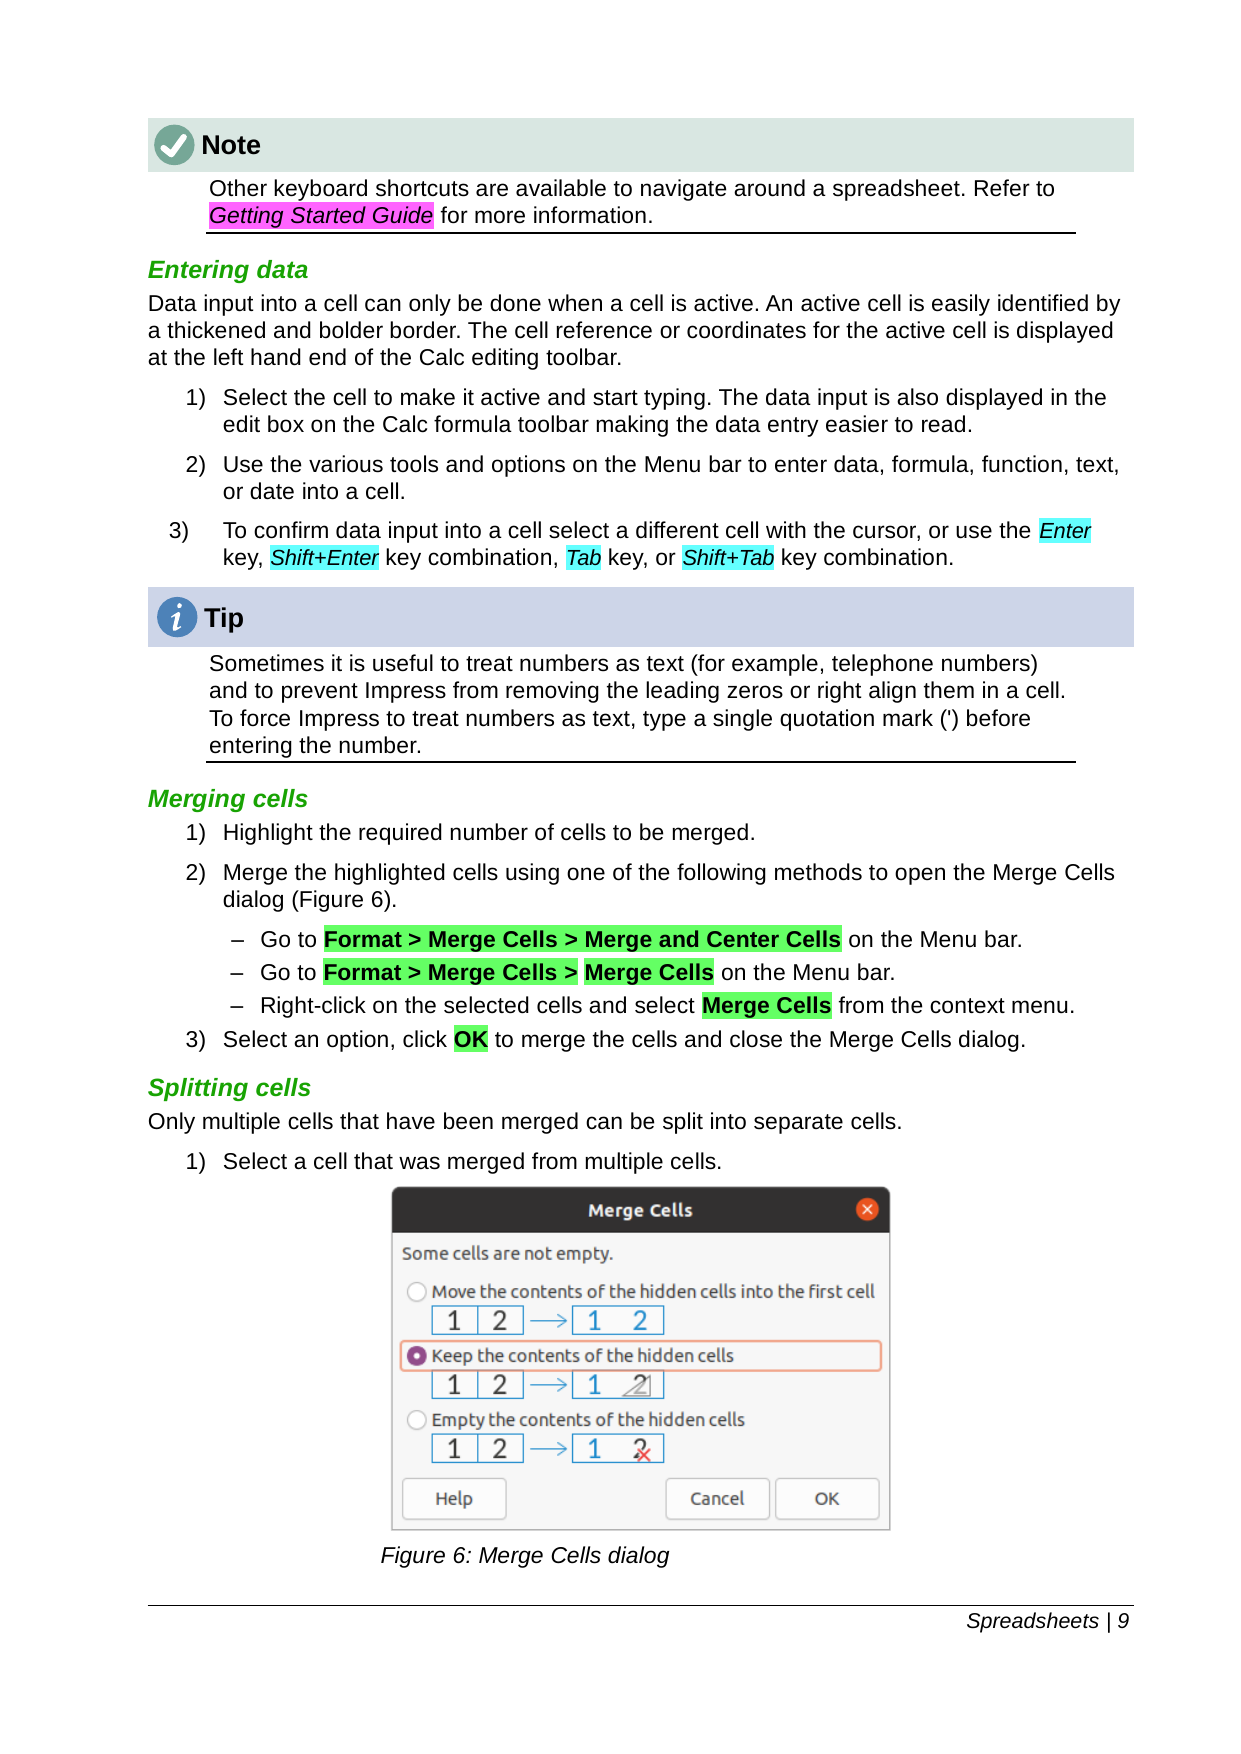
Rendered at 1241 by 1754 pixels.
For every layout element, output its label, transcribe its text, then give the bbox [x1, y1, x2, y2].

list Select a cell that was merged from multiple cells. [206, 1147, 1134, 1174]
subtitle Entering data [148, 254, 1134, 283]
picture [380, 1186, 902, 1542]
list Merge the highlighted cells using one of the following methods to open the Merge Cells dialog (Figure 6). [206, 858, 1134, 912]
list Select an option, click OK to merge the cells and close the Merge Cells dialog. [488, 1025, 1134, 1052]
list To confirm data input into a cell select a different cell with the cursor, or use the Enter key, Shift+Enter key combination, Tab key, or Shift+Tab key combination. [189, 517, 1134, 571]
subtitle Merging cells [148, 784, 1134, 813]
subtitle Tip [148, 587, 1134, 647]
list Go to Format > Merge Cells > Merge Cells on the Menu bar. [230, 958, 323, 985]
list Select the cell to make it active and start typing. The data input is also displayed in the edit box on the Calc formula toolbar making the data entry easier to read. [206, 383, 1134, 437]
list Right-click on the selected cells and select Merge Cells from the context menu. [230, 992, 702, 1019]
list Go to Format > Merge Cells > Merge and Center Cells on the Menu bar. [231, 925, 324, 952]
list Go to Format > Merge Cells > Merge and Center Cells on the Menu bar. [842, 925, 1134, 952]
subtitle Note [148, 118, 1134, 172]
list Only multiple cells that have been merged can be split into separate cells. [148, 1108, 1134, 1135]
list Select an option, click OK to merge the cells and close the Merge Cells dialog. [206, 1025, 454, 1052]
list Right-click on the selected cells and select Merge Cells from the context menu. [832, 992, 1134, 1019]
text Data input into a cell can only be done when a cell is active. An active cell is easily identified by a thickened and bolder border. The cell reference or coordinates for the active cell is displayed at the left hand end of the Calc editing toolbar. [148, 289, 1134, 371]
list Use the various tools and options on the Menu bar to enter data, formula, function, text, or date into a cell. [206, 450, 1134, 504]
list Highlight the required number of cells to be merged. [206, 819, 1134, 846]
subtitle Splitting cells [148, 1073, 1134, 1102]
text Sometimes it is useful to treat numbers as text (for example, telephone numbers) and to prevent Impress from removing the leading zeros or right align them in a cell. To force Impress to treat numbers as text, type a single quotation mark (') before entering the number. [206, 647, 1076, 761]
text Other keyboard shortcuts are available to navigate around a spreadsheet. Refer to Getting Started Guide for more information. [206, 172, 1076, 232]
list Go to Format > Merge Cells > Merge Cells on the Menu bar. [714, 958, 1134, 985]
text Figure 6: Merge Cells dialog [380, 1542, 901, 1569]
